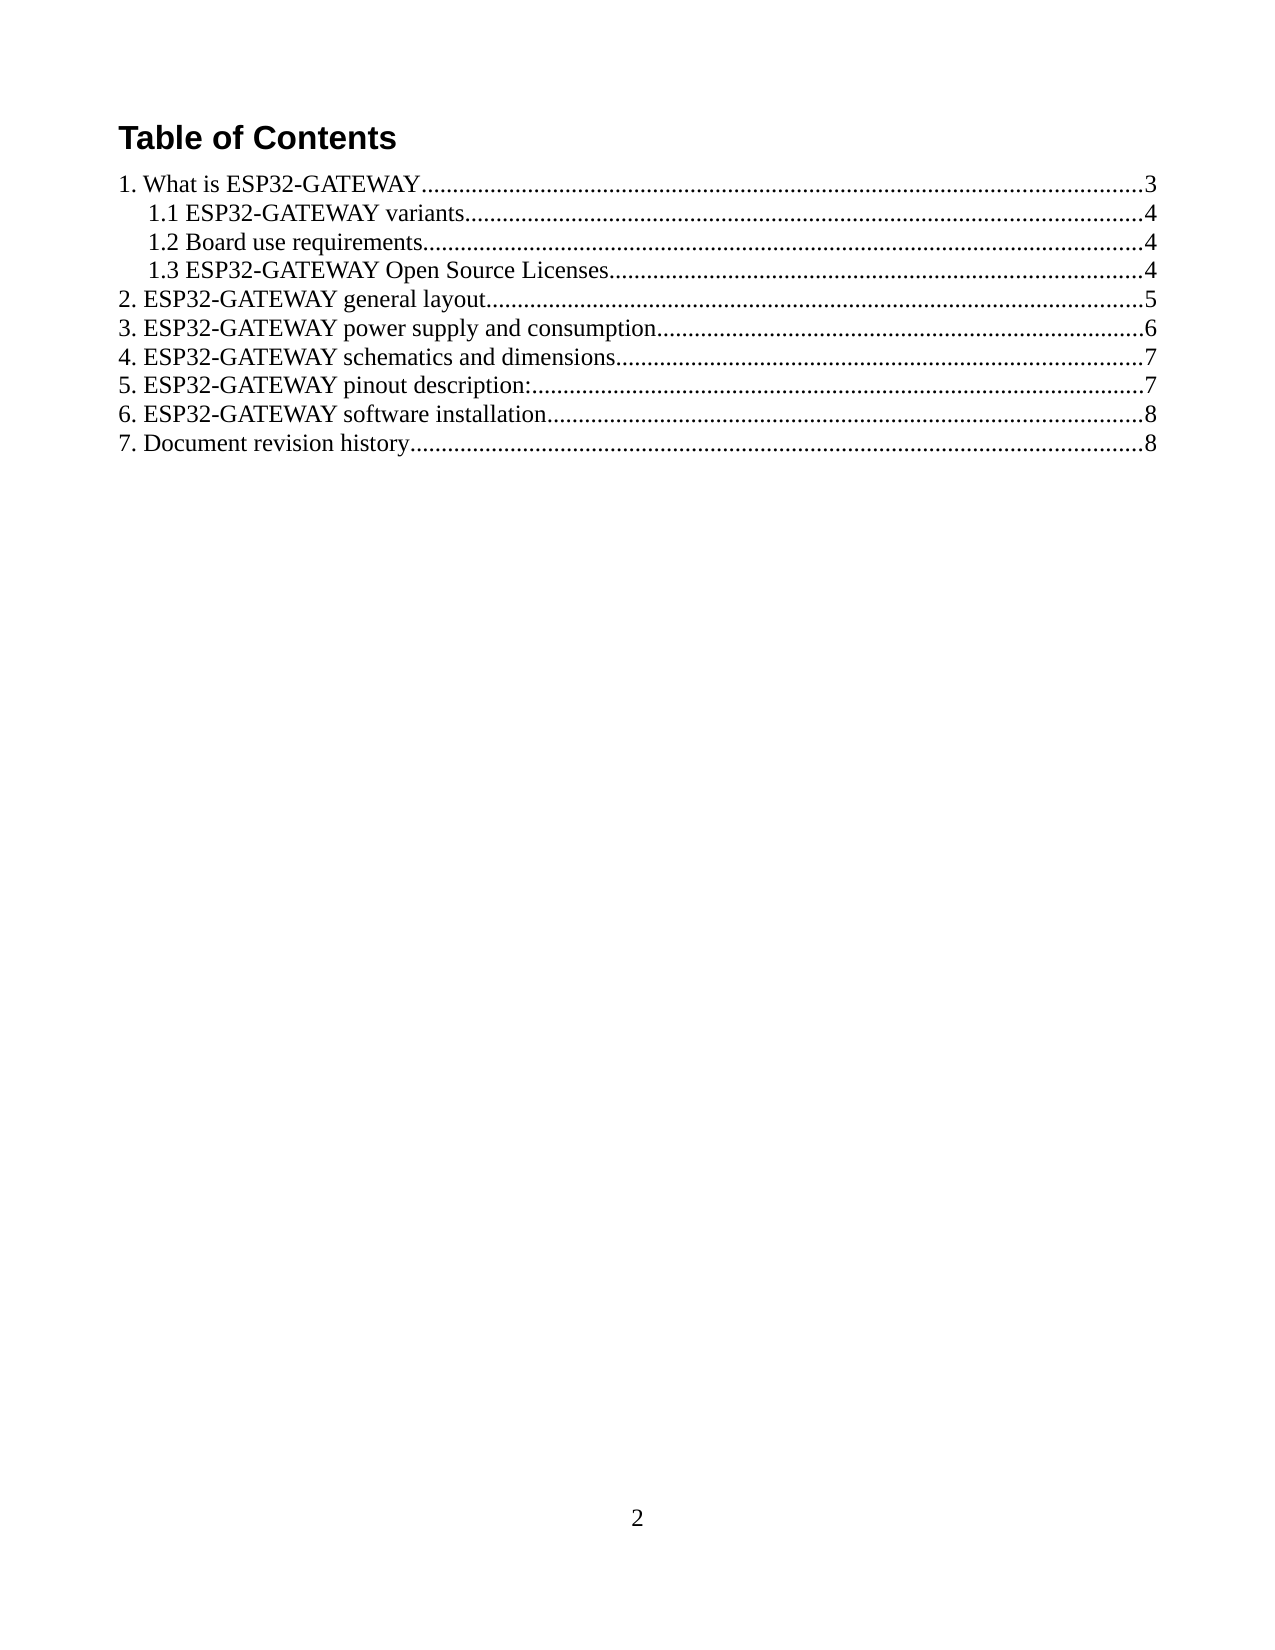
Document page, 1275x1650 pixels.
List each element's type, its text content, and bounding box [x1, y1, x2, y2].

text 1.1 ESP32-GATEWAY variants 4 [148, 198, 1157, 227]
text 2. ESP32-GATEWAY general layout 5 [118, 284, 1157, 313]
text 5. ESP32-GATEWAY pinout description: 7 [118, 370, 1157, 399]
text 3. ESP32-GATEWAY power supply and consumption 6 [118, 313, 1157, 342]
text 1. What is ESP32-GATEWAY 3 [118, 169, 1157, 198]
text 1.3 ESP32-GATEWAY Open Source Licenses 4 [148, 255, 1157, 284]
text 7. Document revision history 8 [118, 428, 1157, 457]
text 6. ESP32-GATEWAY software installation 8 [118, 399, 1157, 428]
text 1.2 Board use requirements 4 [148, 227, 1157, 255]
subtitle Table of Contents [118, 118, 1157, 157]
text 4. ESP32-GATEWAY schematics and dimensions 7 [118, 342, 1157, 370]
